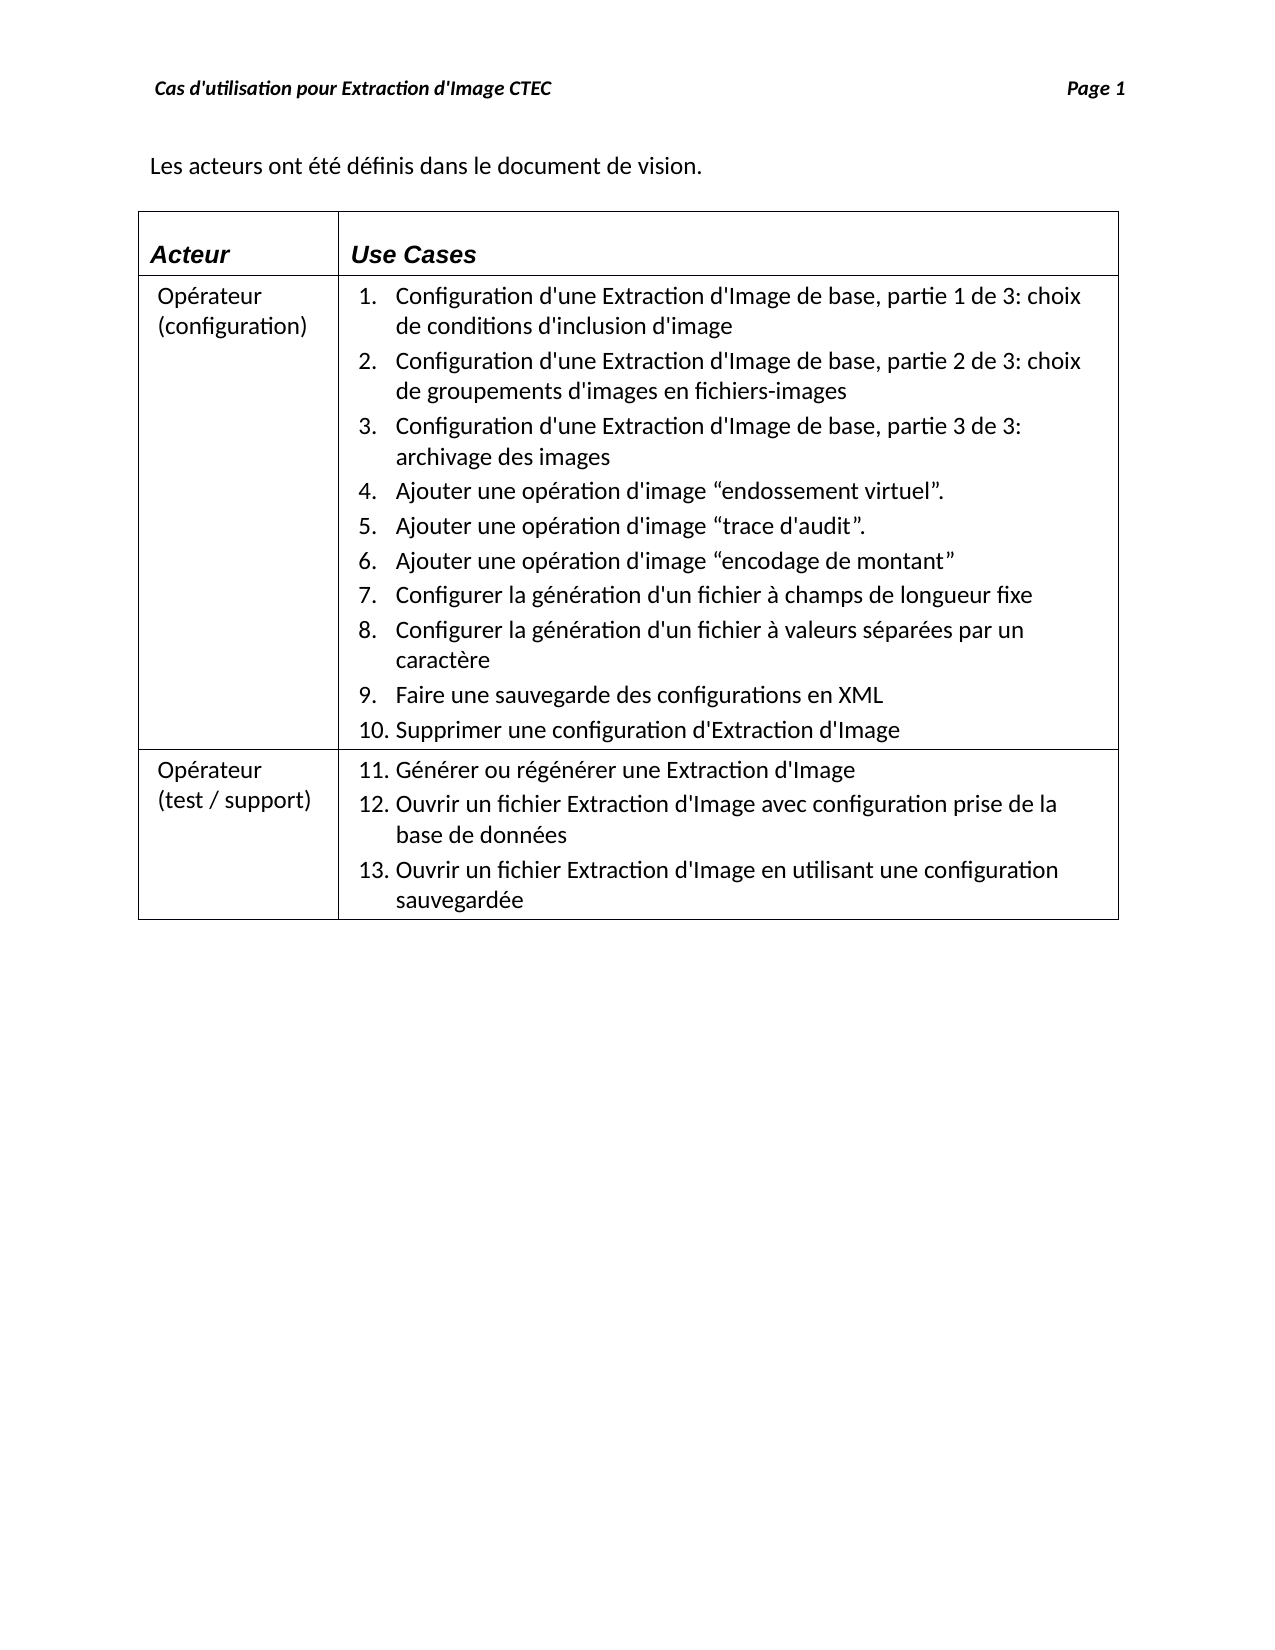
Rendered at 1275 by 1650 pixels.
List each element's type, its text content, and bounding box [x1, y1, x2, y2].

text Les acteurs ont été définis dans le document de vision. [150, 150, 1125, 181]
table_cell Opérateur (test / support) [139, 750, 338, 919]
table_cell Générer ou régénérer une Extraction d'Image Ouvrir un fichier Extraction d'Image avec configuration prise de la base de données Ouvrir un fichier Extraction d'Image en utilisant une configuration sauvegardée [339, 750, 1118, 919]
table_cell Opérateur (configuration) [139, 276, 338, 749]
table_header Acteur [139, 212, 338, 274]
table_header Use Cases [339, 212, 1118, 274]
table_cell Configuration d'une Extraction d'Image de base, partie 1 de 3: choix de conditions d'inclusion d'image Configuration d'une Extraction d'Image de base, partie 2 de 3: choix de groupements d'images en fichiers-images Configuration d'une Extraction d'Image de base, partie 3 de 3: archivage des images Ajouter une opération d'image “endossement virtuel”. Ajouter une opération d'image “trace d'audit”. Ajouter une opération d'image “encodage de montant” Configurer la génération d'un fichier à champs de longueur fixe Configurer la génération d'un fichier à valeurs séparées par un caractère Faire une sauvegarde des configurations en XML Supprimer une configuration d'Extraction d'Image [339, 276, 1118, 749]
